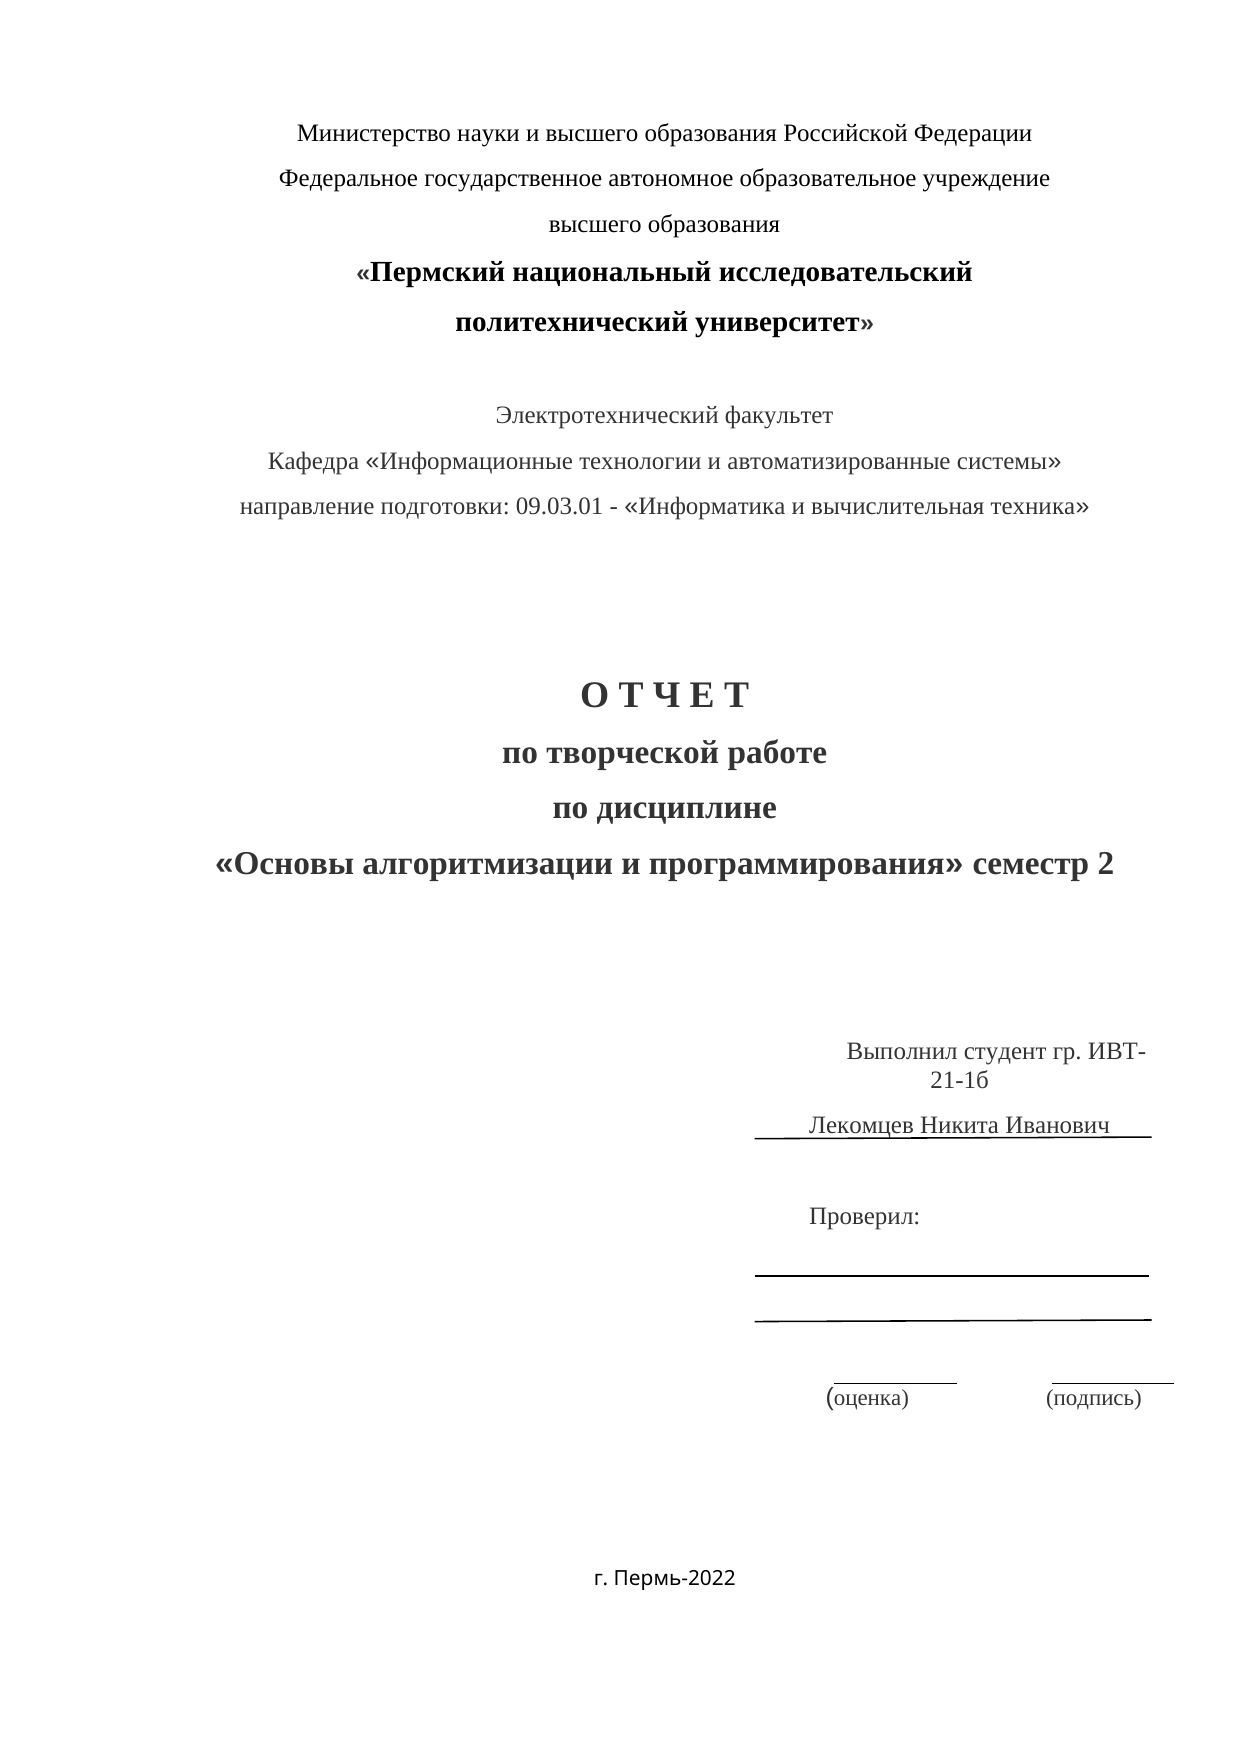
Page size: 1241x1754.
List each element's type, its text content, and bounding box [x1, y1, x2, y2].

text «Основы алгоритмизации и программирования» семестр 2 [177, 843, 1152, 881]
text (оценка) (подпись) [177, 1382, 1152, 1410]
text Кафедра «Информационные технологии и автоматизированные системы» [177, 446, 1152, 474]
text Электротехнический факультет [177, 400, 1152, 429]
text высшего образования [177, 209, 1152, 238]
text О Т Ч Е Т [177, 673, 1152, 716]
text Министерство науки и высшего образования Российской Федерации [177, 118, 1152, 147]
text Выполнил студент гр. ИВТ-21-1б [767, 1036, 1152, 1094]
text политехнический университет» [177, 304, 1152, 338]
text «Пермский национальный исследовательский [177, 254, 1152, 288]
text направление подготовки: 09.03.01 - «Информатика и вычислительная техника» [177, 491, 1152, 520]
text Лекомцев Никита Иванович [693, 1111, 1152, 1139]
text Федеральное государственное автономное образовательное учреждение [177, 163, 1152, 192]
text по творческой работе [177, 733, 1152, 771]
text по дисциплине [177, 788, 1152, 826]
text Проверил: [177, 1201, 1152, 1230]
text г. Пермь-2022 [177, 1563, 1152, 1592]
